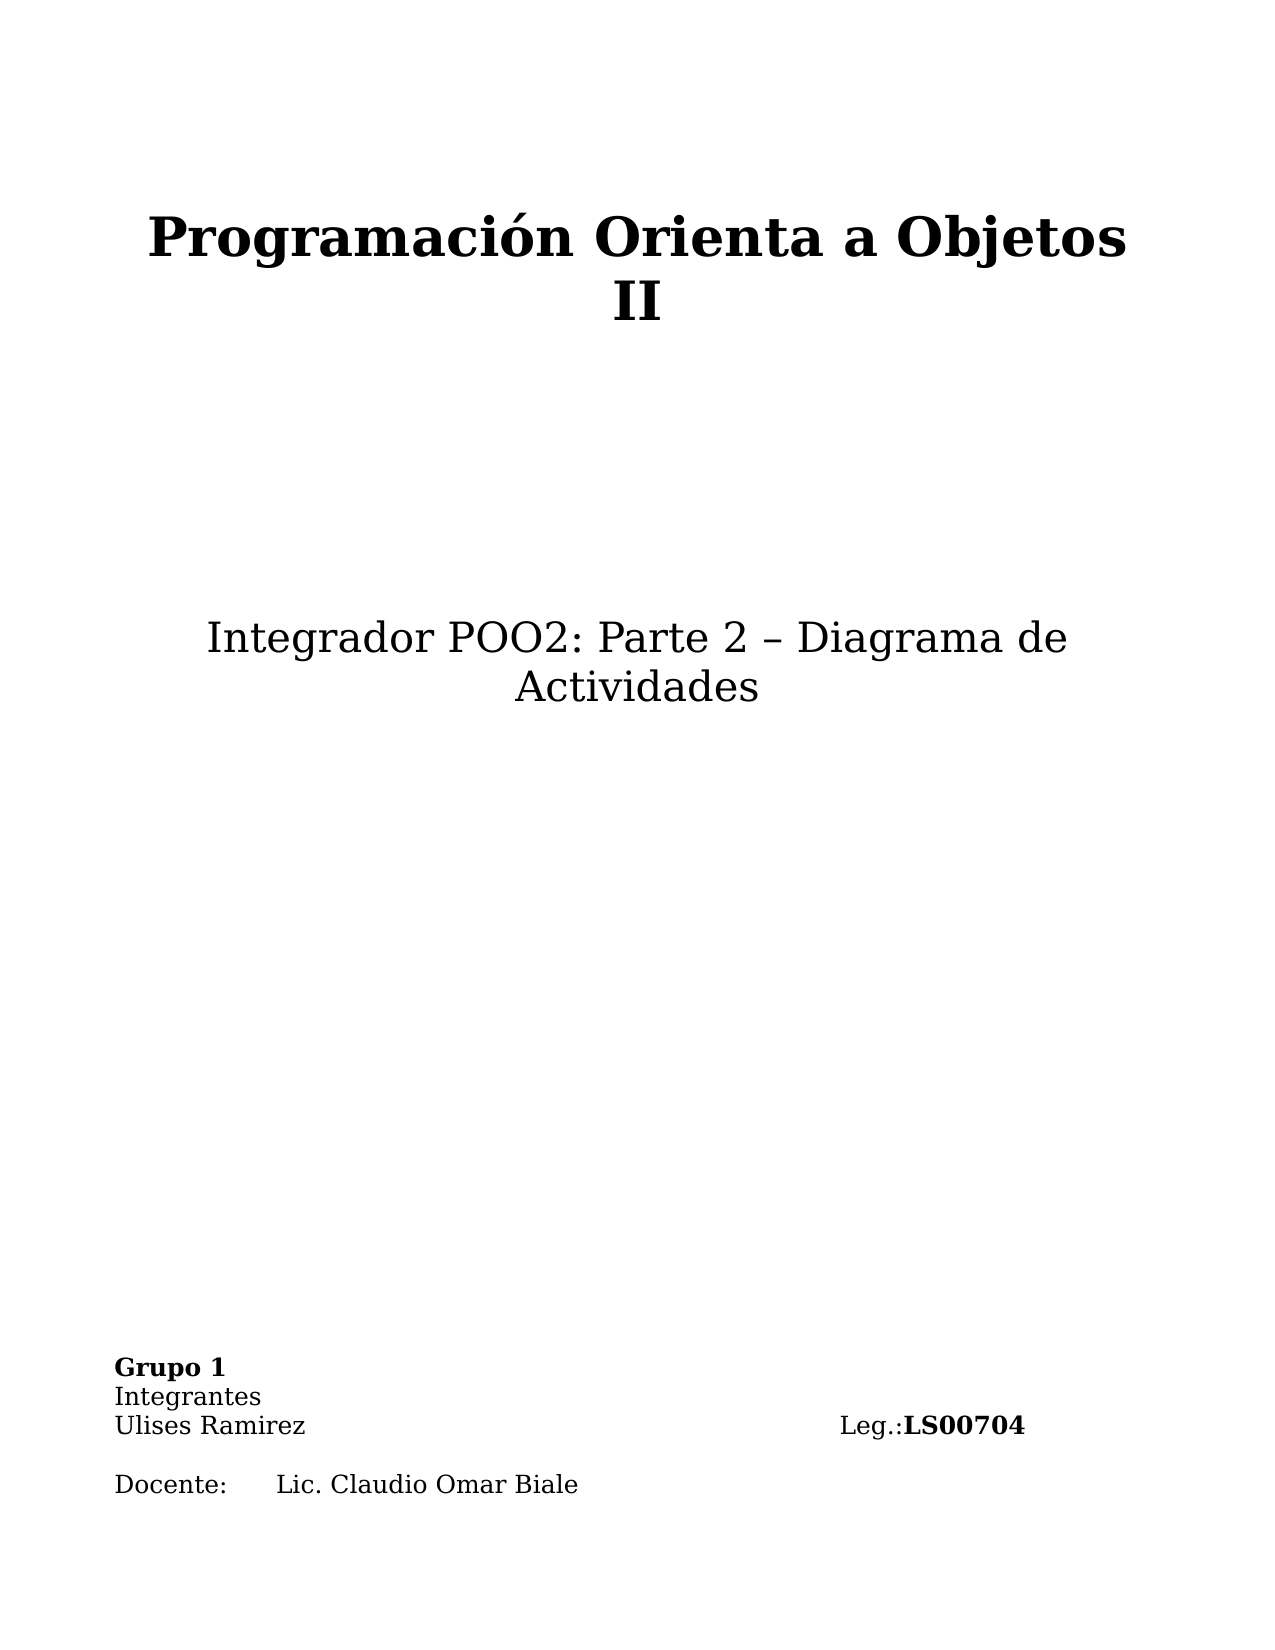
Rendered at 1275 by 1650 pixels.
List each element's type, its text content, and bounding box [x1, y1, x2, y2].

table_cell Leg.:LS00704 [832, 1411, 1039, 1441]
table_header Grupo 1 [107, 1353, 1039, 1382]
table_cell Ulises Ramirez [107, 1411, 832, 1441]
table_cell Integrantes [107, 1382, 1039, 1411]
text Programación Orienta a Objetos II [118, 206, 1157, 333]
table_header Lic. Claudio Omar Biale [269, 1470, 1039, 1499]
text Integrador POO2: Parte 2 – Diagrama de Actividades [118, 614, 1157, 711]
table_header Docente: [107, 1470, 268, 1499]
